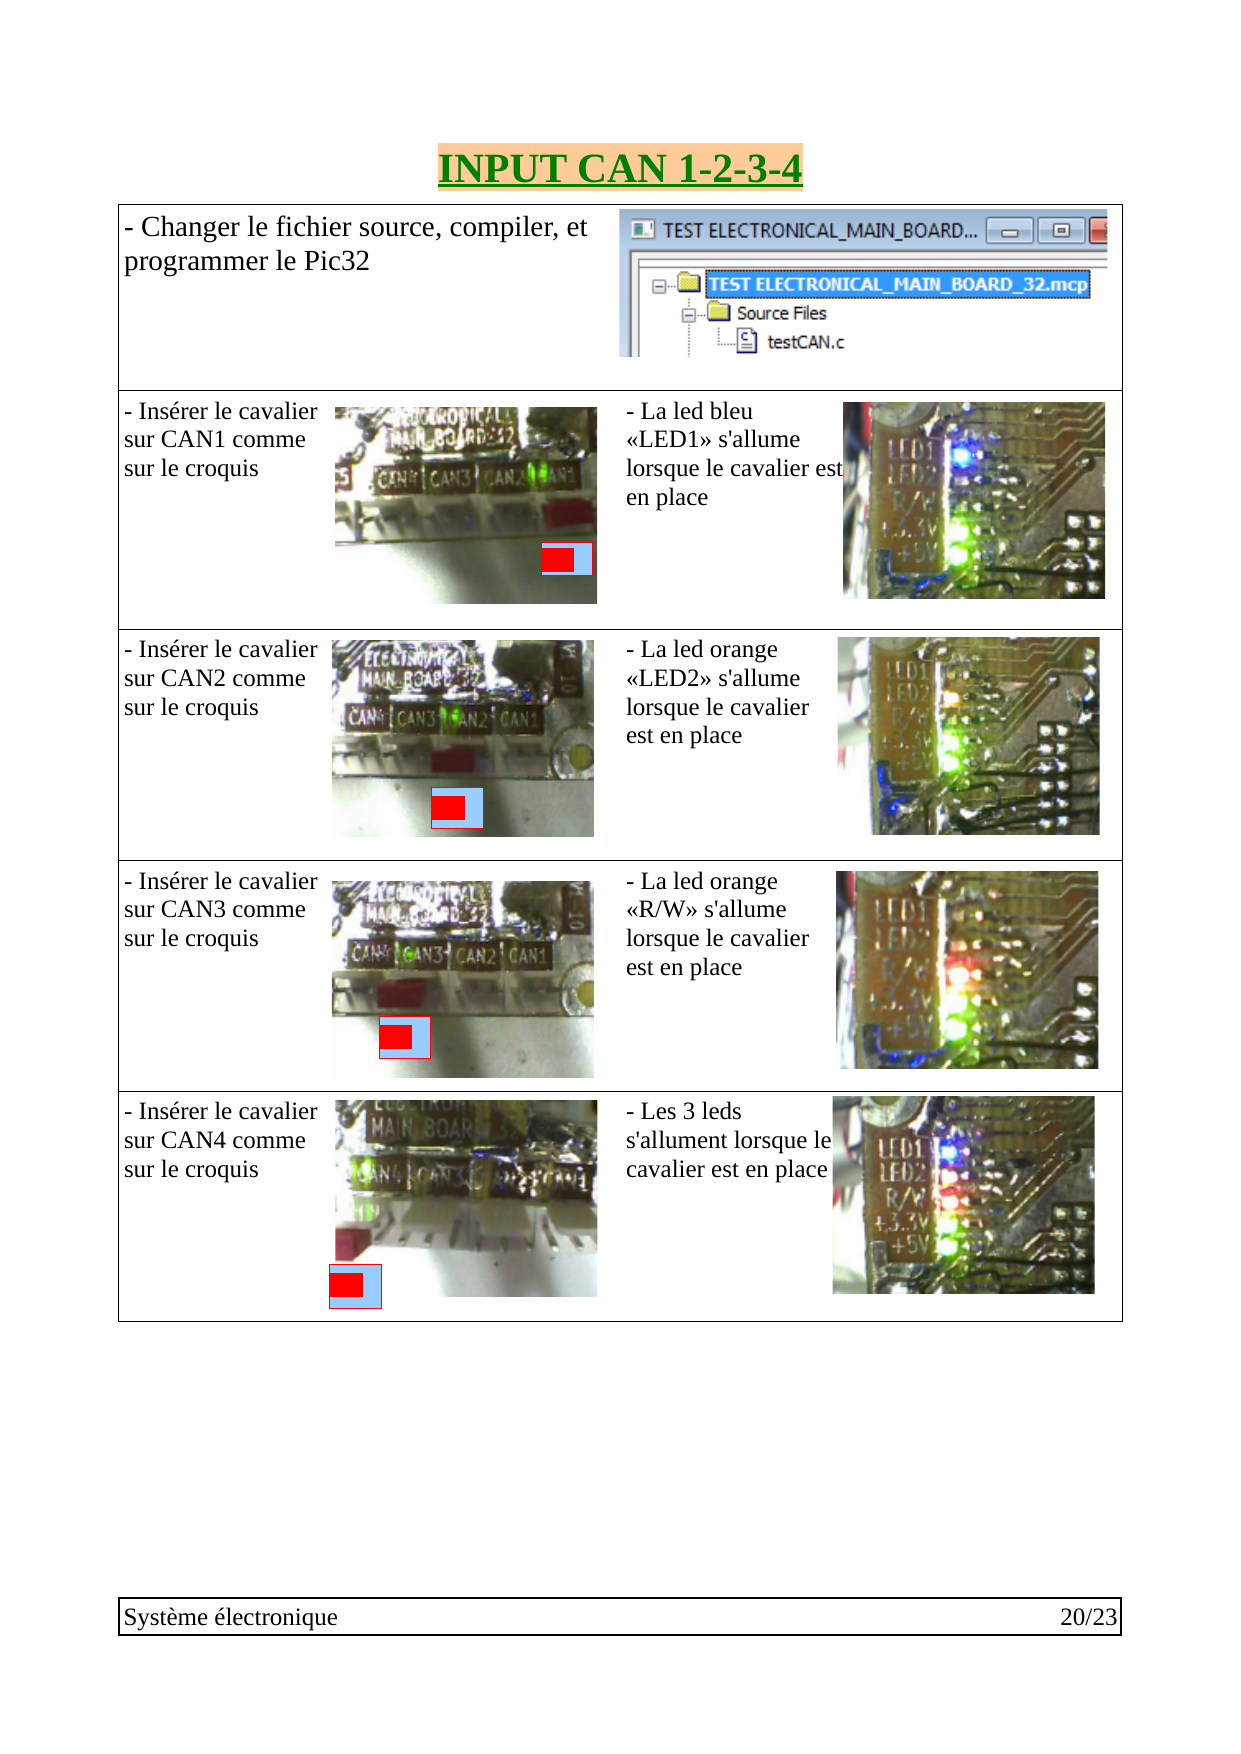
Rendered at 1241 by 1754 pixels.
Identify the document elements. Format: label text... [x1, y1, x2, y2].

picture [843, 402, 1106, 599]
table_header - La led bleu «LED1» s'allume lorsque le cavalier est en place [620, 391, 1122, 628]
picture [836, 871, 1099, 1069]
picture [331, 640, 594, 837]
table_cell - Insérer le cavalier sur CAN4 comme sur le croquis [119, 1092, 620, 1321]
table_cell - Les 3 leds s'allument lorsque le cavalier est en place [620, 1092, 1122, 1321]
table_cell - Insérer le cavalier sur CAN2 comme sur le croquis [119, 630, 620, 860]
table_cell - La led orange «R/W» s'allume lorsque le cavalier est en place [620, 861, 1122, 1091]
picture [837, 637, 1100, 835]
table_header - Insérer le cavalier sur CAN1 comme sur le croquis [119, 391, 620, 628]
picture [832, 1096, 1095, 1294]
table_cell - Insérer le cavalier sur CAN3 comme sur le croquis [119, 861, 620, 1091]
subtitle INPUT CAN 1-2-3-4 [118, 143, 1122, 191]
table_cell - La led orange «LED2» s'allume lorsque le cavalier est en place [620, 630, 1122, 860]
table_header - Changer le fichier source, compiler, et programmer le Pic32 [119, 205, 1122, 390]
picture [331, 881, 594, 1078]
picture [335, 407, 598, 604]
picture [335, 1100, 598, 1297]
